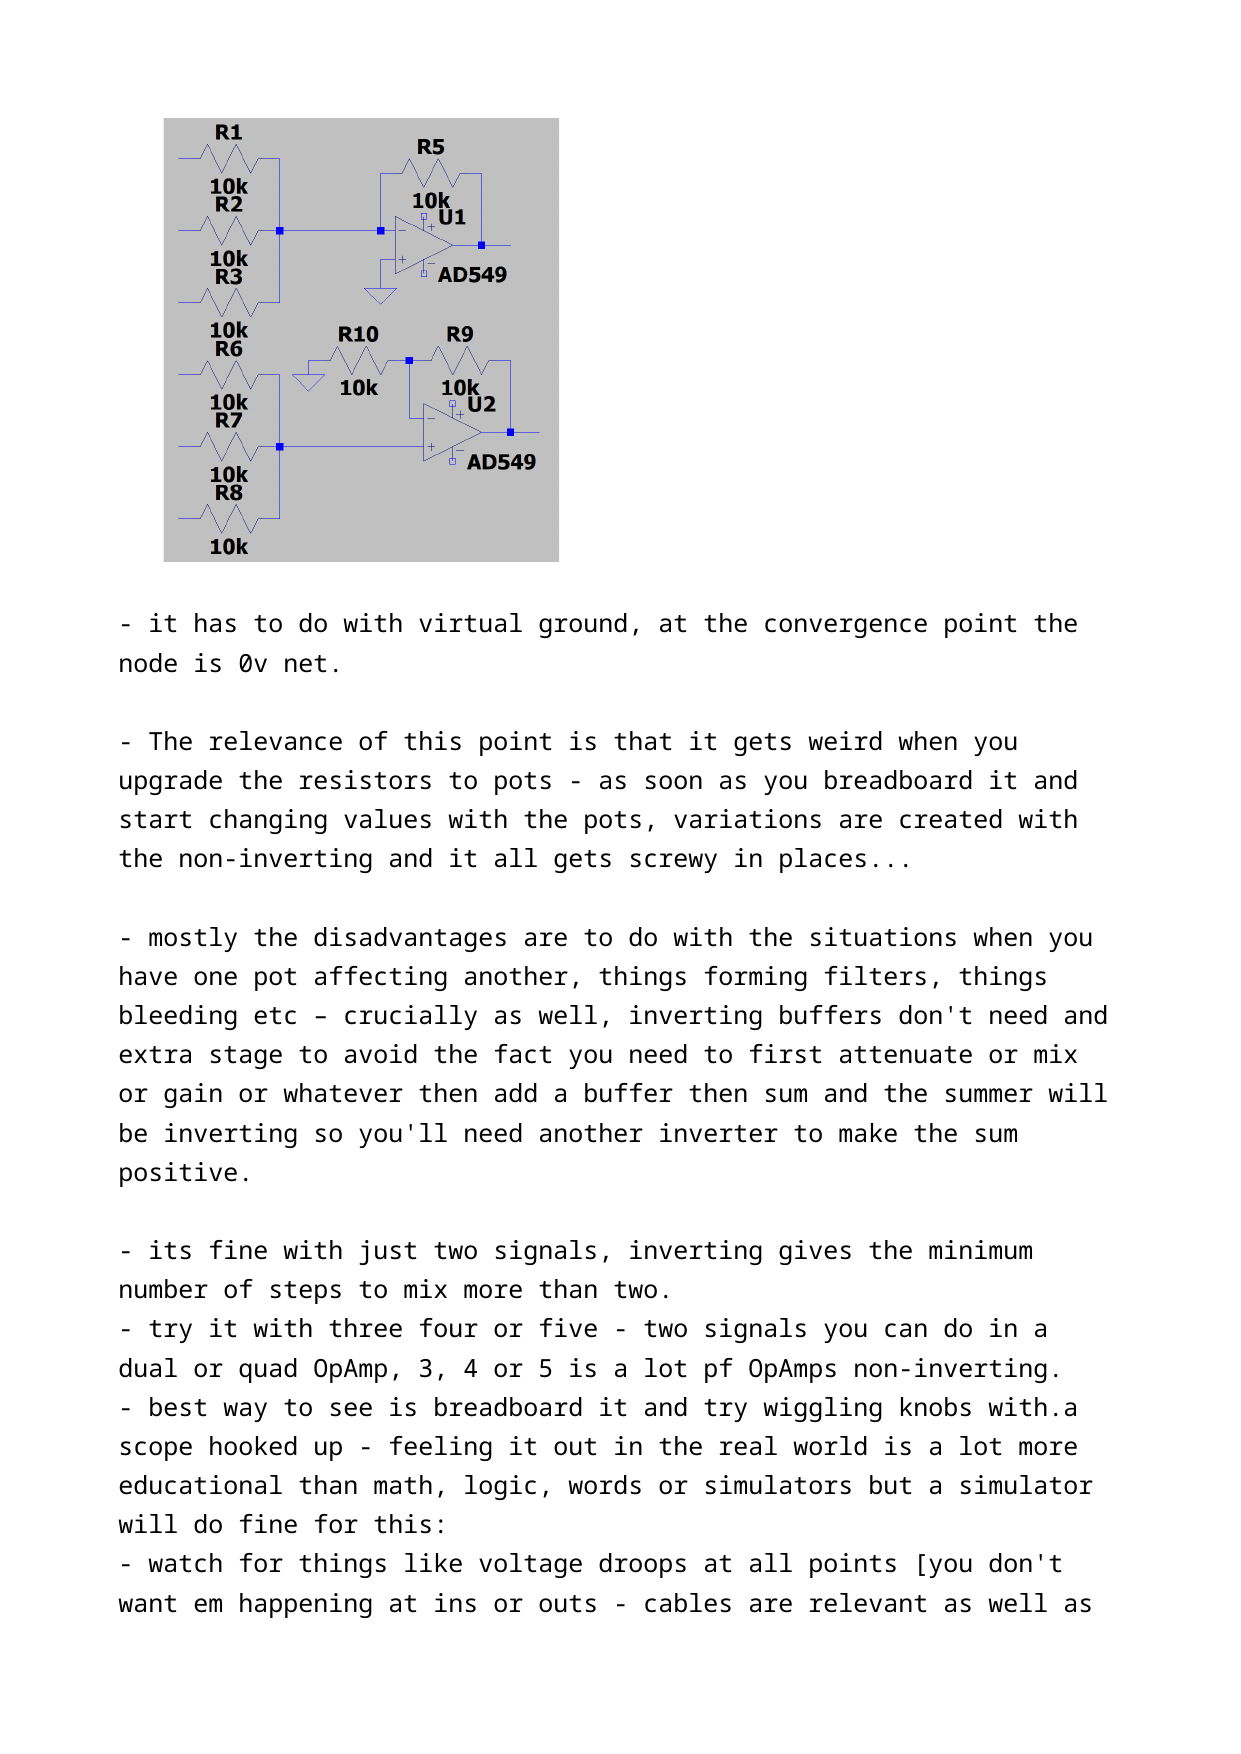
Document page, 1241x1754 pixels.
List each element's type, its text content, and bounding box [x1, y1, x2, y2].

text - try it with three four or five - two signals you can do in a dual or quad OpAmp, 3, 4 or 5 is a lot pf OpAmps non-inverting. [118, 1311, 1122, 1384]
text - it has to do with virtual ground, at the convergence point the node is 0v net. [118, 606, 1122, 679]
picture [163, 118, 560, 562]
text - its fine with just two signals, inverting gives the minimum number of steps to mix more than two. [118, 1233, 1122, 1306]
text - watch for things like voltage droops at all points [you don't want em happening at ins or outs - cables are relevant as well as [118, 1546, 1122, 1619]
text - The relevance of this point is that it gets weird when you upgrade the resistors to pots - as soon as you breadboard it and start changing values with the pots, variations are created with the non-inverting and it all gets screwy in places... [118, 724, 1122, 875]
text - mostly the disadvantages are to do with the situations when you have one pot affecting another, things forming filters, things bleeding etc – crucially as well, inverting buffers don't need and extra stage to avoid the fact you need to first attenuate or mix or gain or whatever then add a buffer then sum and the summer will be inverting so you'll need another inverter to make the sum positive. [118, 880, 1122, 1188]
text - best way to see is breadboard it and try wiggling knobs with.a scope hooked up - feeling it out in the real world is a lot more educational than math, logic, words or simulators but a simulator will do fine for this: [118, 1389, 1122, 1541]
